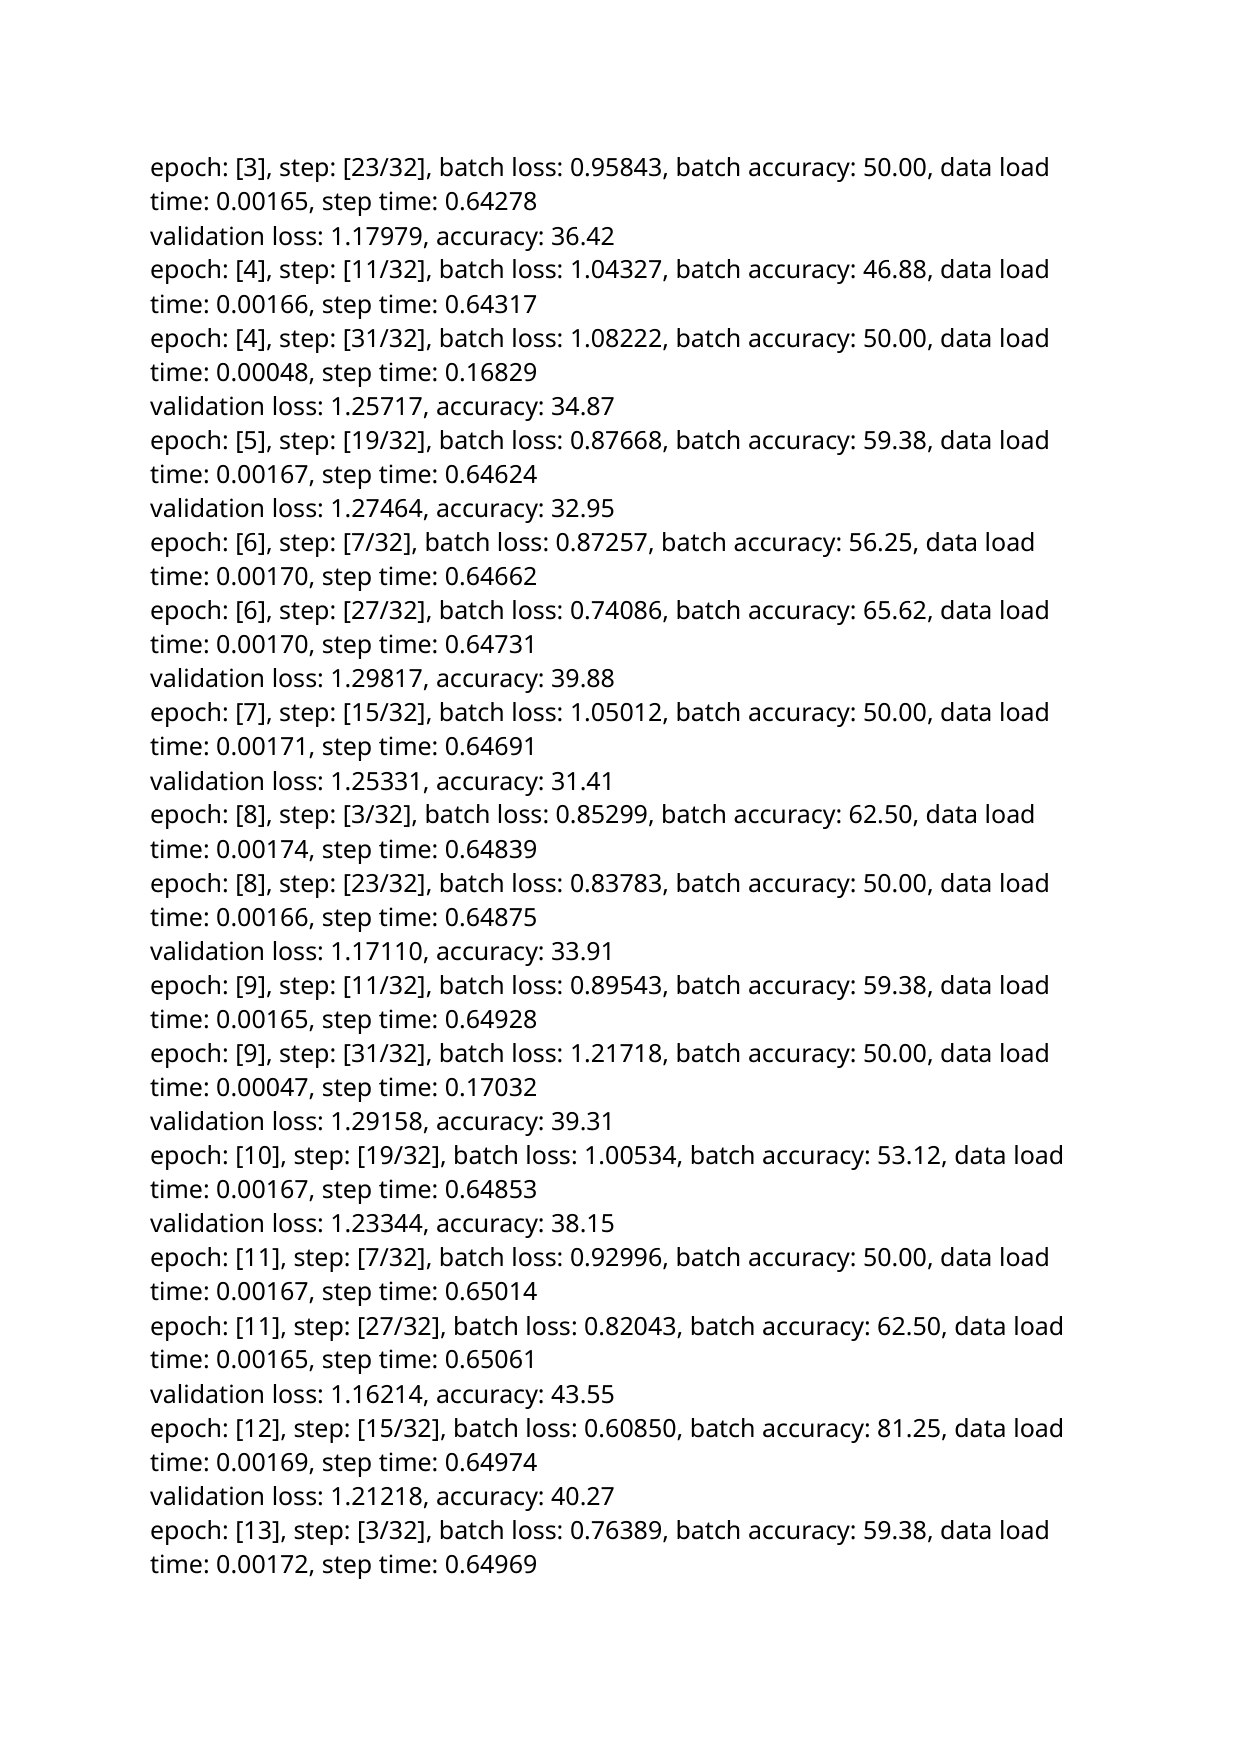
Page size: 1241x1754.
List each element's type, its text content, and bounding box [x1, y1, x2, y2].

text validation loss: 1.25717, accuracy: 34.87 [150, 388, 1090, 422]
text epoch: [11], step: [27/32], batch loss: 0.82043, batch accuracy: 62.50, data load time: 0.00165, step time: 0.65061 [150, 1308, 1090, 1376]
text epoch: [9], step: [11/32], batch loss: 0.89543, batch accuracy: 59.38, data load time: 0.00165, step time: 0.64928 [150, 967, 1090, 1036]
text epoch: [9], step: [31/32], batch loss: 1.21718, batch accuracy: 50.00, data load time: 0.00047, step time: 0.17032 [150, 1036, 1090, 1104]
text validation loss: 1.16214, accuracy: 43.55 [150, 1376, 1090, 1410]
text epoch: [10], step: [19/32], batch loss: 1.00534, batch accuracy: 53.12, data load time: 0.00167, step time: 0.64853 [150, 1138, 1090, 1206]
text epoch: [4], step: [31/32], batch loss: 1.08222, batch accuracy: 50.00, data load time: 0.00048, step time: 0.16829 [150, 320, 1090, 388]
text validation loss: 1.17979, accuracy: 36.42 [150, 218, 1090, 252]
text epoch: [8], step: [3/32], batch loss: 0.85299, batch accuracy: 62.50, data load time: 0.00174, step time: 0.64839 [150, 797, 1090, 865]
text epoch: [4], step: [11/32], batch loss: 1.04327, batch accuracy: 46.88, data load time: 0.00166, step time: 0.64317 [150, 252, 1090, 320]
text epoch: [12], step: [15/32], batch loss: 0.60850, batch accuracy: 81.25, data load time: 0.00169, step time: 0.64974 [150, 1410, 1090, 1478]
text epoch: [7], step: [15/32], batch loss: 1.05012, batch accuracy: 50.00, data load time: 0.00171, step time: 0.64691 [150, 695, 1090, 763]
text validation loss: 1.17110, accuracy: 33.91 [150, 933, 1090, 967]
text validation loss: 1.21218, accuracy: 40.27 [150, 1478, 1090, 1512]
text epoch: [3], step: [23/32], batch loss: 0.95843, batch accuracy: 50.00, data load time: 0.00165, step time: 0.64278 [150, 150, 1090, 218]
text epoch: [6], step: [27/32], batch loss: 0.74086, batch accuracy: 65.62, data load time: 0.00170, step time: 0.64731 [150, 593, 1090, 661]
text validation loss: 1.27464, accuracy: 32.95 [150, 491, 1090, 525]
text validation loss: 1.29158, accuracy: 39.31 [150, 1104, 1090, 1138]
text validation loss: 1.25331, accuracy: 31.41 [150, 763, 1090, 797]
text epoch: [8], step: [23/32], batch loss: 0.83783, batch accuracy: 50.00, data load time: 0.00166, step time: 0.64875 [150, 865, 1090, 933]
text epoch: [6], step: [7/32], batch loss: 0.87257, batch accuracy: 56.25, data load time: 0.00170, step time: 0.64662 [150, 525, 1090, 593]
text epoch: [5], step: [19/32], batch loss: 0.87668, batch accuracy: 59.38, data load time: 0.00167, step time: 0.64624 [150, 422, 1090, 491]
text epoch: [13], step: [3/32], batch loss: 0.76389, batch accuracy: 59.38, data load time: 0.00172, step time: 0.64969 [150, 1512, 1090, 1581]
text epoch: [11], step: [7/32], batch loss: 0.92996, batch accuracy: 50.00, data load time: 0.00167, step time: 0.65014 [150, 1240, 1090, 1308]
text validation loss: 1.23344, accuracy: 38.15 [150, 1206, 1090, 1240]
text validation loss: 1.29817, accuracy: 39.88 [150, 661, 1090, 695]
